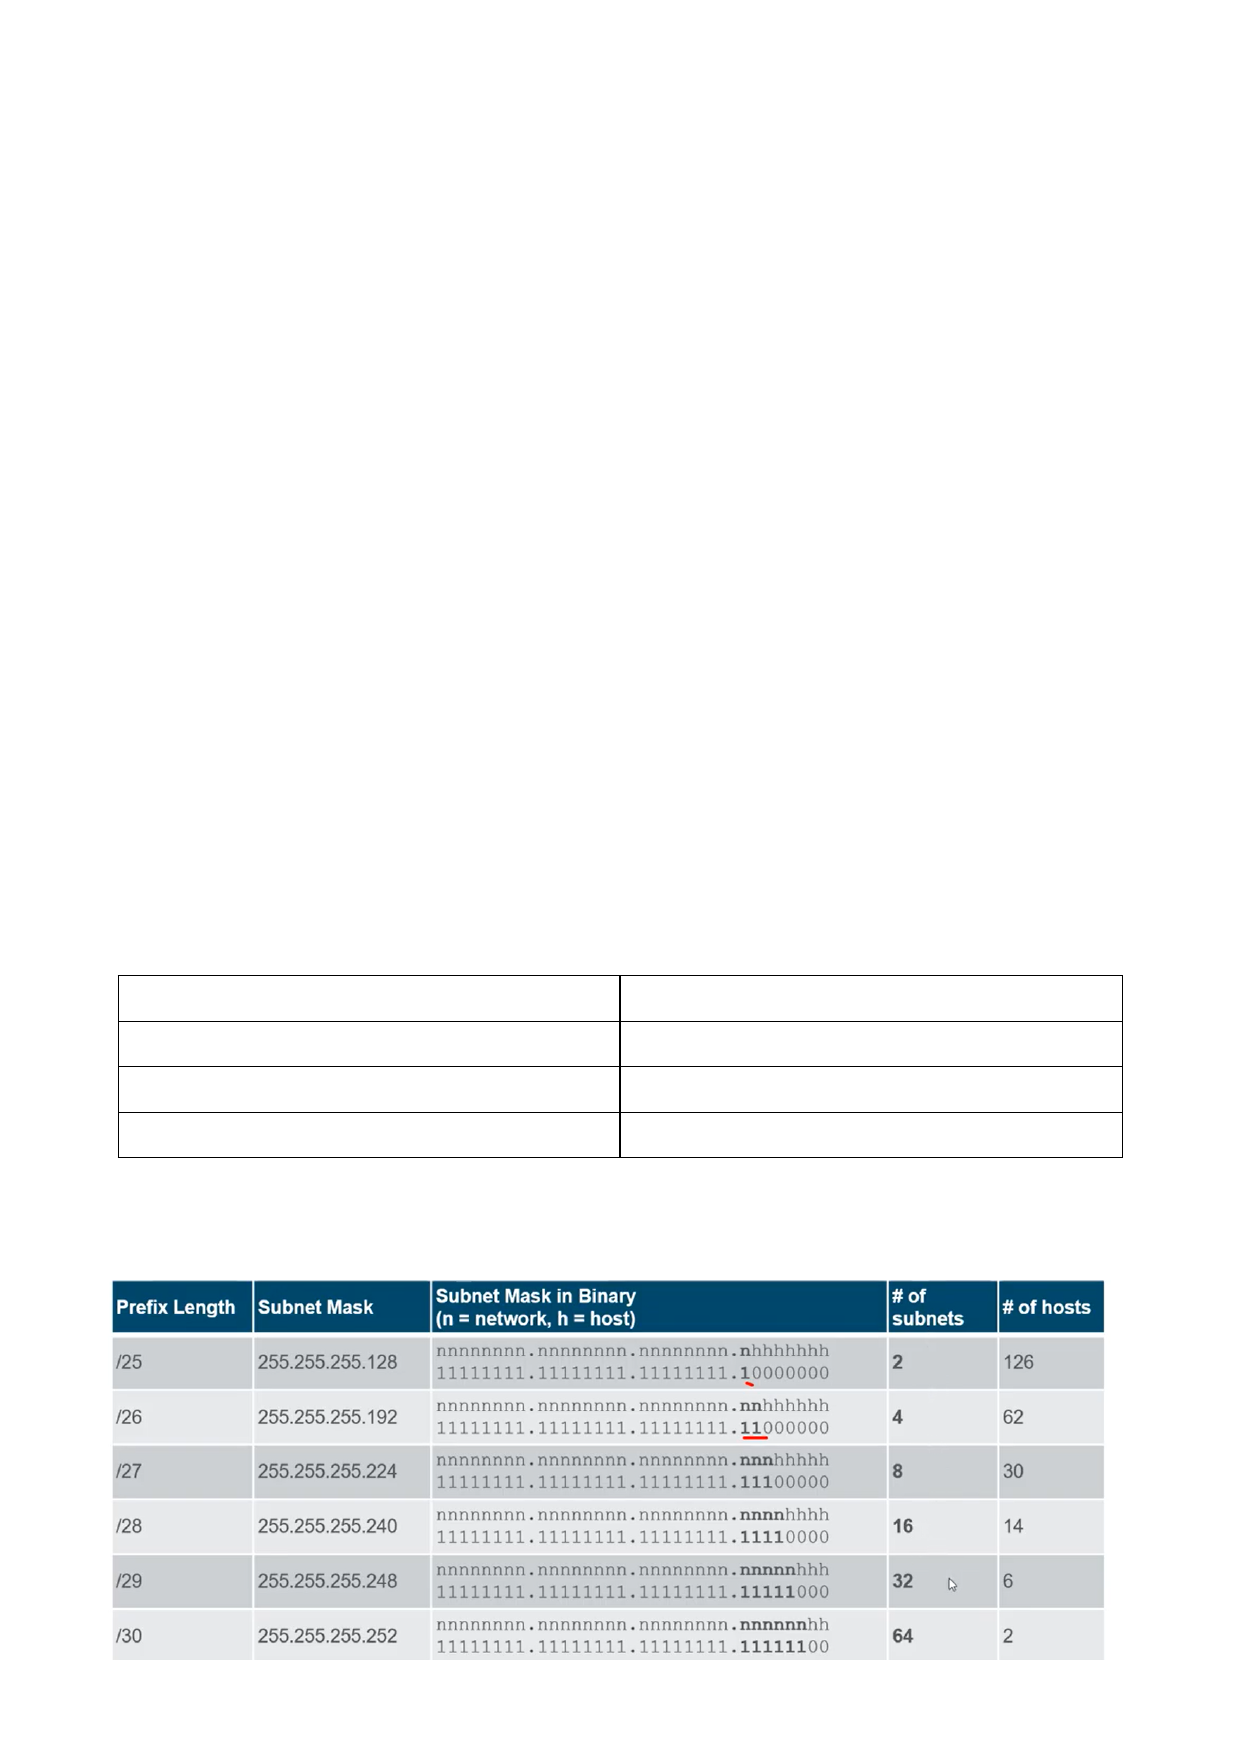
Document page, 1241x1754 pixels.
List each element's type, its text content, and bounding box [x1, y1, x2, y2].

text Evitiamo gli ingombri, prendiamo rete e spezziamola in reti con meno host. Esempio: [118, 166, 1122, 194]
text Device (stampanti, server) [118, 451, 1122, 480]
table_cell 10.0.255.1 – 10.0.255.254 [621, 1067, 1122, 1112]
table_cell 10.1.0.0 /24 [119, 1113, 619, 1157]
table_cell 10.0.0.0 /24 [119, 1022, 619, 1066]
text /25 numero subnet 2 , host =126 [118, 737, 1122, 766]
text /8 16 mil host /16 64mila host /24 254 host [118, 642, 1122, 671]
text Dalla tabella puoi vedere che quando subnet finiscono fai come i penny e aumenti a prossima [118, 1158, 1122, 1187]
text Data x rete, meno host hai più subnet puoi fare [118, 880, 1122, 908]
text viene attivato, intasa solo 200 host e non 400, è anche più sicuro. [118, 261, 1122, 290]
text subnetting: [118, 547, 1122, 575]
text Nella pratica x host connessi a entrata Vlan diversa [118, 689, 1122, 718]
table_cell 10.0.255.0 /24 [119, 1067, 619, 1112]
table_header Subnet address (64 mila) (2 ottetti/0 riservati) [119, 976, 619, 1021]
text cifra.Ho scritto ottetti / 0 perché mi riferisco al 8 bit di cui è formato uno 0 decimale del IP Subnet /24 mask (un ottetto libero) [118, 1206, 1122, 1267]
text /26 num subnet 4 , host =62 [118, 784, 1122, 813]
text Invece che rete con 400 host/16 dividiamo in 2 reti /24 con 200 host, se broadcast [118, 213, 1122, 242]
text Funzione (gruppo contabilità, gruppo HR, gruppo IT) [118, 404, 1122, 432]
table_cell 10.0.0.1 -10.0.0.254 [621, 1022, 1122, 1066]
table_header Host range(254) (1 ottetto/0 riservato) [621, 976, 1122, 1021]
text /27 num subnet 8 , host =30 [118, 832, 1122, 861]
text Divisioni tipiche: [118, 308, 1122, 337]
text Location (piani di un’azienda) [118, 356, 1122, 385]
text Lo si fa per il broadcast che magari non intasa troppo [118, 594, 1122, 623]
picture [106, 1280, 1111, 1660]
text più aumenta lunghezza prefix (/n) meno host e subnet possibili [118, 927, 1122, 956]
table_cell 10.1.0.1 – 10.1.0.254 [621, 1113, 1122, 1157]
text Multicast e broadcast mandano segnale a tanti, unica barriera è router. [118, 118, 1122, 147]
